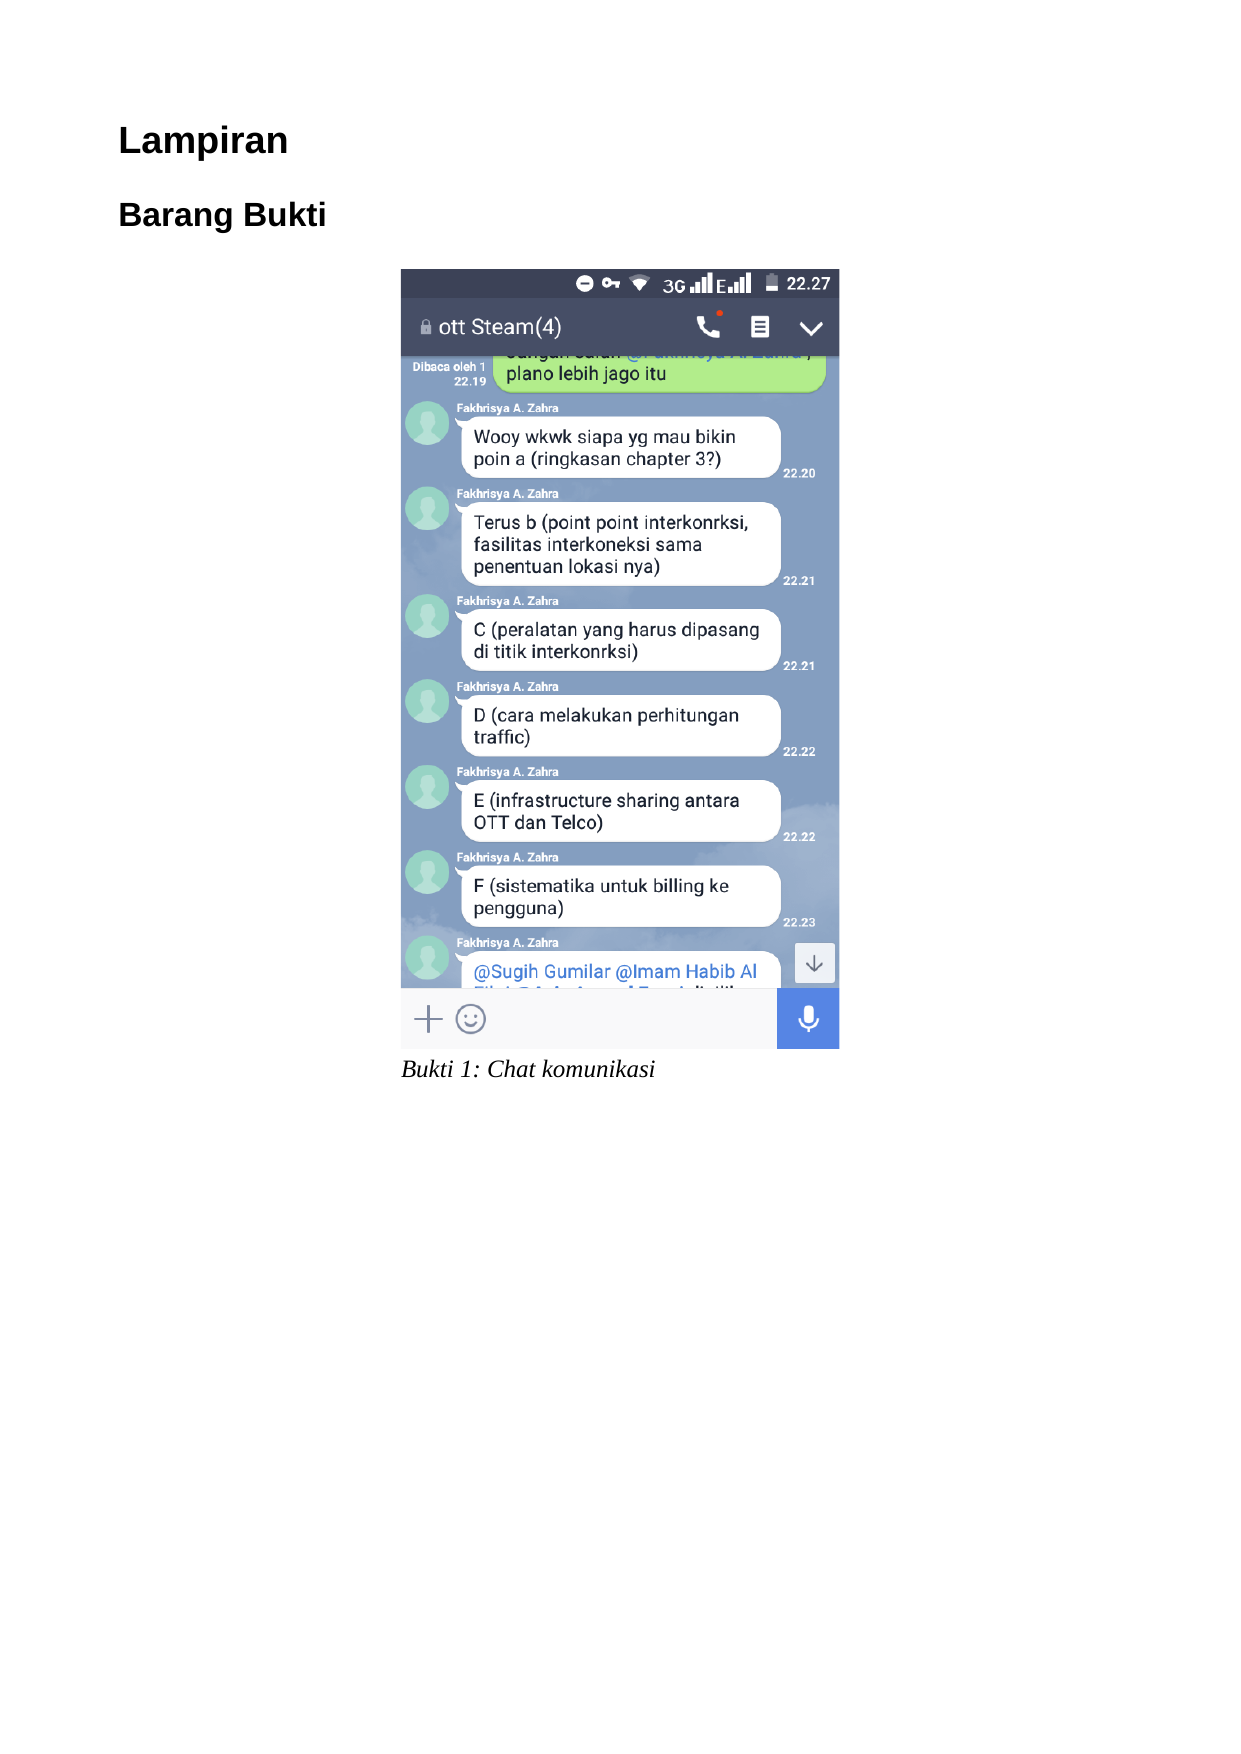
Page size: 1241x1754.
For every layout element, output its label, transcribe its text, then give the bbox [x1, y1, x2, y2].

subtitle Lampiran [118, 118, 1122, 162]
picture [400, 269, 840, 1049]
text Bukti 1: Chat komunikasi [401, 1049, 839, 1083]
subtitle Barang Bukti [118, 195, 1122, 234]
